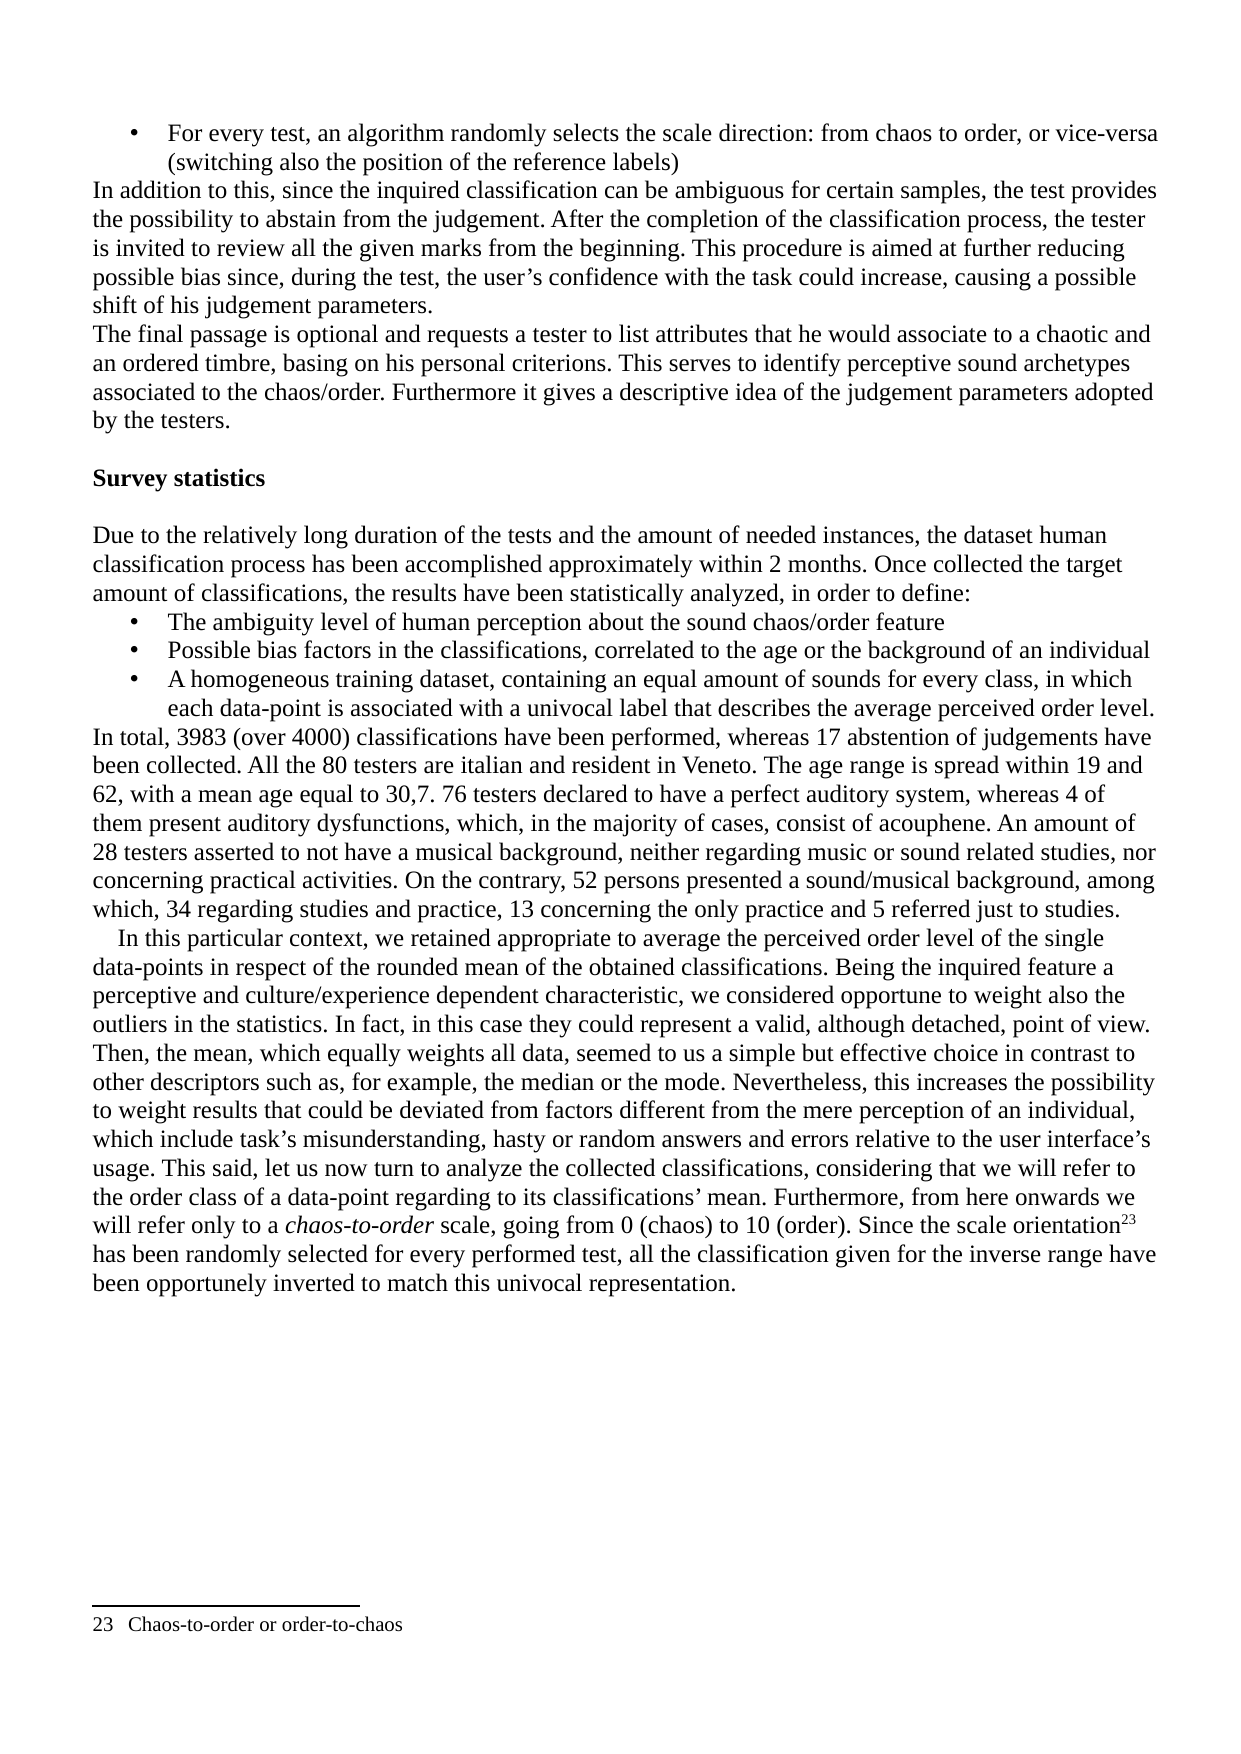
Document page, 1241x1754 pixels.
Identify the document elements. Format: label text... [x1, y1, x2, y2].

text The final passage is optional and requests a tester to list attributes that he would associate to a chaotic and an ordered timbre, basing on his personal criterions. This serves to identify perceptive sound archetypes associated to the chaos/order. Furthermore it gives a descriptive idea of the judgement parameters adopted by the testers. [92, 319, 1160, 434]
text Survey statistics [92, 463, 1160, 492]
text In addition to this, since the inquired classification can be ambiguous for certain samples, the test provides the possibility to abstain from the judgement. After the completion of the classification process, the tester is invited to review all the given marks from the beginning. This procedure is aimed at further reducing possible bias since, during the test, the user’s confidence with the task could increase, causing a possible shift of his judgement parameters. [92, 176, 1160, 319]
text Chaos-to-order or order-to-chaos [92, 1612, 1160, 1636]
list Possible bias factors in the classifications, correlated to the age or the background of an individual [130, 636, 1160, 664]
text In this particular context, we retained appropriate to average the perceived order level of the single data-points in respect of the rounded mean of the obtained classifications. Being the inquired feature a perceptive and culture/experience dependent characteristic, we considered opportune to weight also the outliers in the statistics. In fact, in this case they could represent a valid, although detached, point of view. Then, the mean, which equally weights all data, seemed to us a simple but effective choice in contrast to other descriptors such as, for example, the median or the mode. Nevertheless, this increases the possibility to weight results that could be deviated from factors different from the mere perception of an individual, which include task’s misunderstanding, hasty or random answers and errors relative to the user interface’s usage. This said, let us now turn to analyze the collected classifications, considering that we will refer to the order class of a data-point regarding to its classifications’ mean. Furthermore, from here onwards we will refer only to a chaos-to-order scale, going from 0 (chaos) to 10 (order). Since the scale orientation has been randomly selected for every performed test, all the classification given for the inverse range have been opportunely inverted to match this univocal representation. [92, 923, 1160, 1297]
text In total, 3983 (over 4000) classifications have been performed, whereas 17 abstention of judgements have been collected. All the 80 testers are italian and resident in Veneto. The age range is spread within 19 and 62, with a mean age equal to 30,7. 76 testers declared to have a perfect auditory system, whereas 4 of them present auditory dysfunctions, which, in the majority of cases, consist of acouphene. An amount of 28 testers asserted to not have a musical background, neither regarding music or sound related studies, nor concerning practical activities. On the contrary, 52 persons presented a sound/musical background, among which, 34 regarding studies and practice, 13 concerning the only practice and 5 referred just to studies. [92, 722, 1160, 923]
list For every test, an algorithm randomly selects the scale direction: from chaos to order, or vice-versa (switching also the position of the reference labels) [130, 118, 1160, 176]
list The ambiguity level of human perception about the sound chaos/order feature [130, 607, 1160, 636]
list A homogeneous training dataset, containing an equal amount of sounds for every class, in which each data-point is associated with a univocal label that describes the average perceived order level. [130, 664, 1160, 722]
text Due to the relatively long duration of the tests and the amount of needed instances, the dataset human classification process has been accomplished approximately within 2 months. Once collected the target amount of classifications, the results have been statistically analyzed, in order to define: [92, 521, 1160, 607]
